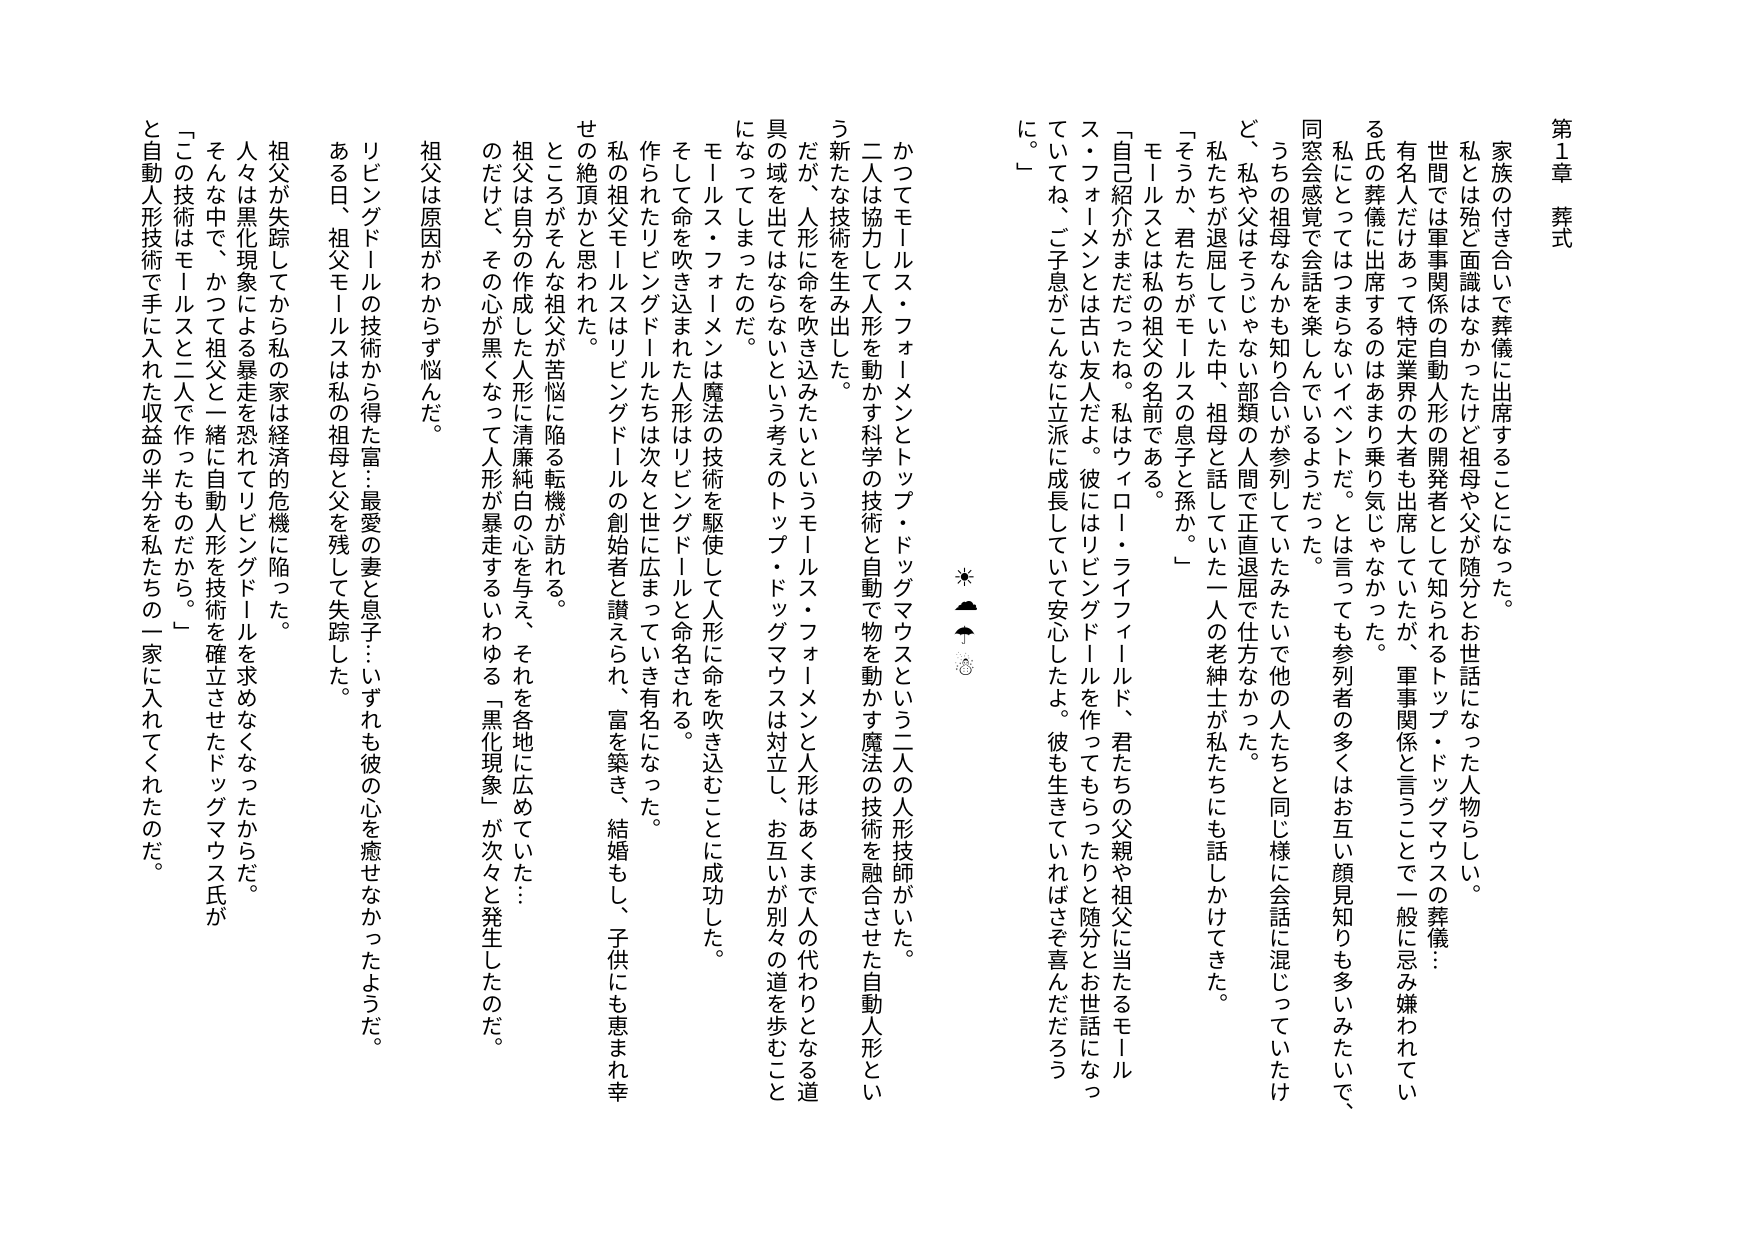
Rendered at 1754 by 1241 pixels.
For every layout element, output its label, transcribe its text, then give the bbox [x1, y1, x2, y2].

text 私にとってはつまらないイベントだ。とは言っても参列者の多くはお互い顔見知りも多いみたいで、同窓会感覚で会話を楽しんでいるようだった。 [1296, 118, 1359, 1122]
text 作られたリビングドールたちは次々と世に広まっていき有名になった。 [635, 118, 666, 1122]
text 私たちが退屈していた中、祖母と話していた一人の老紳士が私たちにも話しかけてきた。 [1201, 118, 1233, 1122]
text 祖父は自分の作成した人形に清廉純白の心を与え、それを各地に広めていた… [508, 118, 540, 1122]
text 世間では軍事関係の自動人形の開発者として知られるトップ・ドッグマウスの葬儀… [1423, 118, 1454, 1122]
text うちの祖母なんかも知り合いが参列していたみたいで他の人たちと同じ様に会話に混じっていたけど、私や父はそうじゃない部類の人間で正直退屈で仕方なかった。 [1233, 118, 1296, 1122]
text 「自己紹介がまだだったね。私はウィロー・ライフィールド、君たちの父親や祖父に当たるモールス・フォーメンとは古い友人だよ。彼にはリビングドールを作ってもらったりと随分とお世話になっていてね、ご子息がこんなに立派に成長していて安心したよ。彼も生きていればさぞ喜んだだろうに。」 [1011, 118, 1138, 1122]
text 私とは殆ど面識はなかったけど祖母や父が随分とお世話になった人物らしい。 [1454, 118, 1486, 1122]
text 「この技術はモールスと二人で作ったものだから。」 [168, 118, 200, 1122]
text 「そうか、君たちがモールスの息子と孫か。」 [1169, 118, 1201, 1122]
text 家族の付き合いで葬儀に出席することになった。 [1486, 118, 1518, 1122]
text そんな中で、かつて祖父と一緒に自動人形を技術を確立させたドッグマウス氏が [200, 118, 232, 1122]
text のだけど、その心が黒くなって人形が暴走するいわゆる「黒化現象」が次々と発生したのだ。 [476, 118, 508, 1122]
text と自動人形技術で手に入れた収益の半分を私たちの一家に入れてくれたのだ。 [137, 118, 168, 1122]
text 祖父は原因がわからず悩んだ。 [416, 118, 448, 1122]
text ☀☁☂☃ [948, 118, 982, 1122]
text 有名人だけあって特定業界の大者も出席していたが、軍事関係と言うことで一般に忌み嫌われている氏の葬儀に出席するのはあまり乗り気じゃなかった。 [1359, 118, 1423, 1122]
text 人々は黒化現象による暴走を恐れてリビングドールを求めなくなったからだ。 [232, 118, 263, 1122]
text ところがそんな祖父が苦悩に陥る転機が訪れる。 [540, 118, 571, 1122]
text そして命を吹き込まれた人形はリビングドールと命名される。 [666, 118, 698, 1122]
text だが、人形に命を吹き込みたいというモールス・フォーメンと人形はあくまで人の代わりとなる道具の域を出てはならないという考えのトップ・ドッグマウスは対立し、お互いが別々の道を歩むことになってしまったのだ。 [730, 118, 825, 1122]
text リビングドールの技術から得た富…最愛の妻と息子…いずれも彼の心を癒せなかったようだ。 [356, 118, 387, 1122]
text 第１章 葬式 [1547, 118, 1578, 1122]
text 祖父が失踪してから私の家は経済的危機に陥った。 [263, 118, 295, 1122]
text かつてモールス・フォーメンとトップ・ドッグマウスという二人の人形技師がいた。 [888, 118, 920, 1122]
text 私の祖父モールスはリビングドールの創始者と讃えられ、富を築き、結婚もし、子供にも恵まれ幸せの絶頂かと思われた。 [571, 118, 635, 1122]
text モールス・フォーメンは魔法の技術を駆使して人形に命を吹き込むことに成功した。 [698, 118, 730, 1122]
text ある日、祖父モールスは私の祖母と父を残して失踪した。 [324, 118, 356, 1122]
text モールスとは私の祖父の名前である。 [1138, 118, 1169, 1122]
text 二人は協力して人形を動かす科学の技術と自動で物を動かす魔法の技術を融合させた自動人形という新たな技術を生み出した。 [825, 118, 888, 1122]
